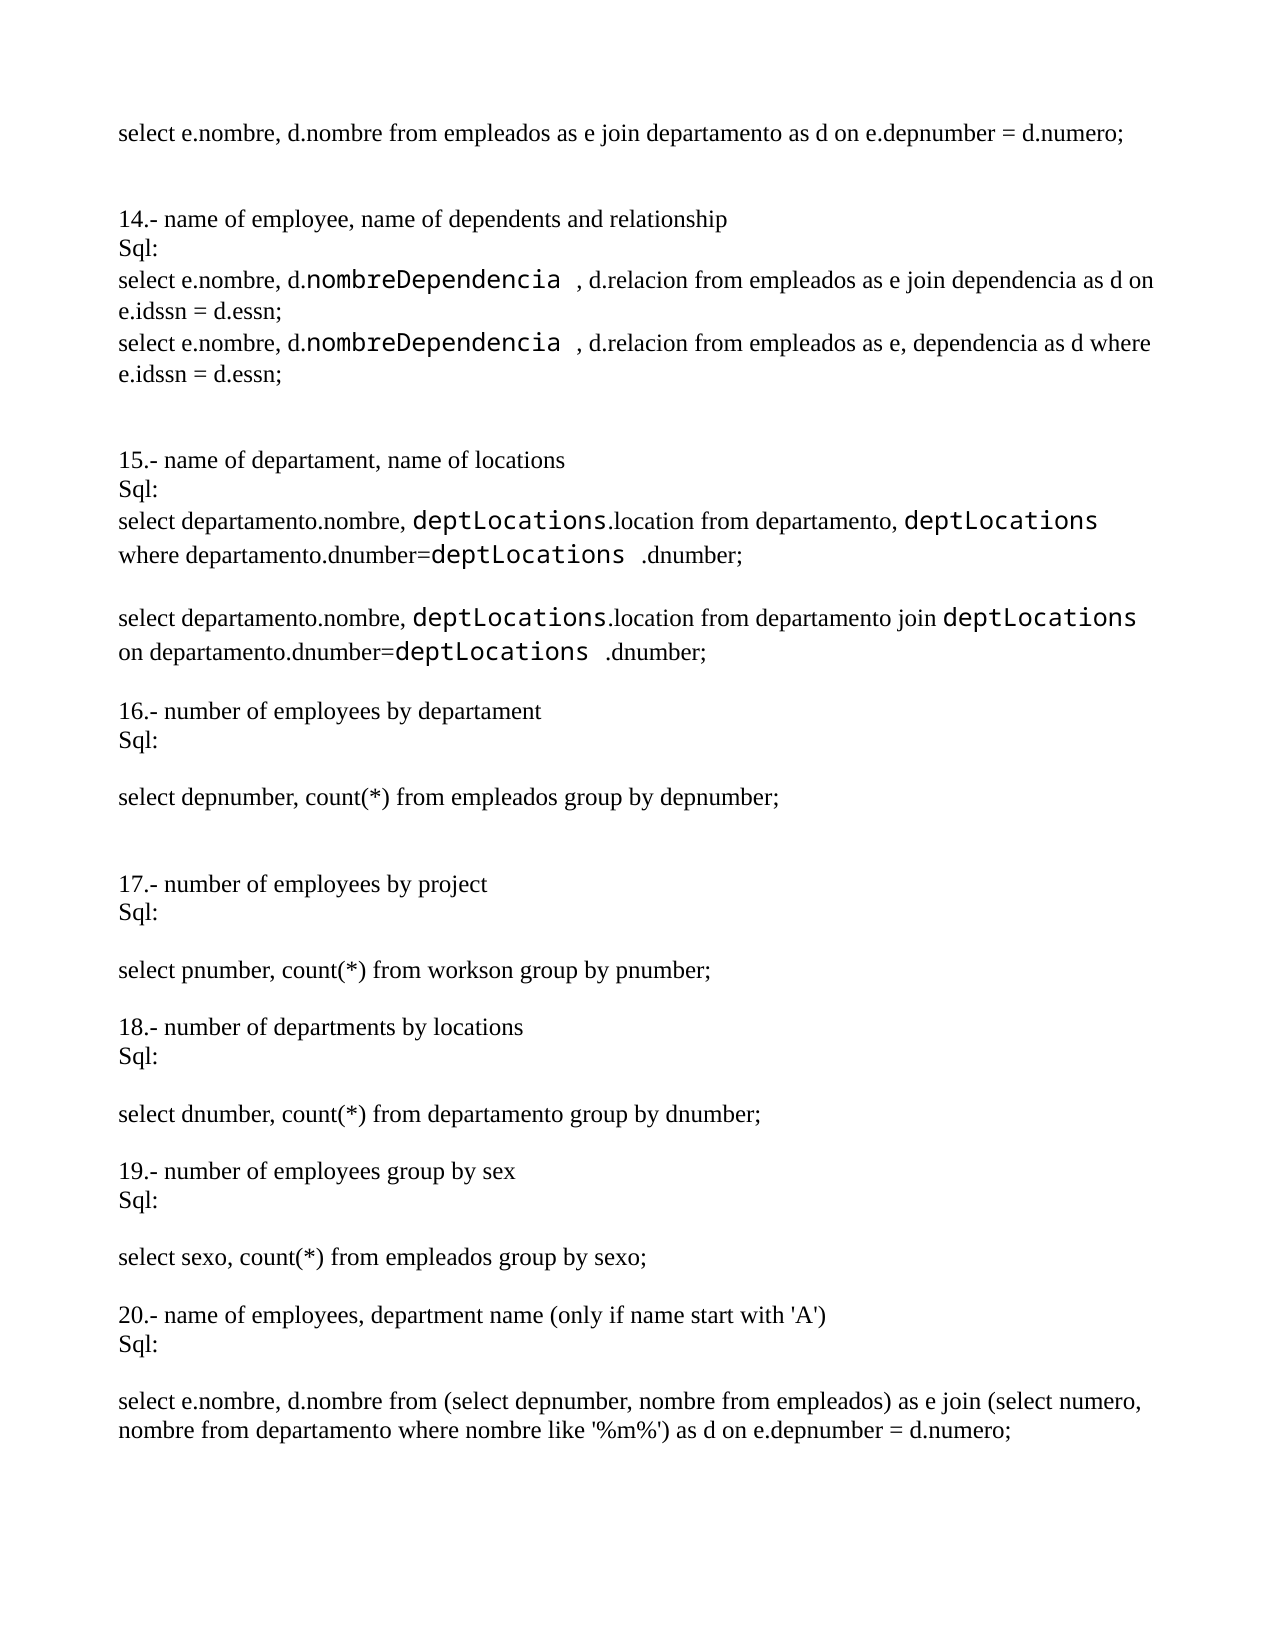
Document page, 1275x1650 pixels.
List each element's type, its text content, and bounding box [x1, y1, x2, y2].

text Sql: [118, 725, 1157, 754]
text select e.nombre, d.nombreDependencia , d.relacion from empleados as e join dependencia as d on e.idssn = d.essn; [118, 262, 1157, 325]
text select dnumber, count(*) from departamento group by dnumber; [118, 1099, 1157, 1127]
text 18.- number of departments by locations [118, 1012, 1157, 1041]
text Sql: [118, 1185, 1157, 1214]
text select e.nombre, d.nombre from (select depnumber, nombre from empleados) as e join (select numero, nombre from departamento where nombre like '%m%') as d on e.depnumber = d.numero; [118, 1386, 1157, 1444]
text 20.- name of employees, department name (only if name start with 'A') [118, 1300, 1157, 1329]
text 17.- number of employees by project [118, 869, 1157, 897]
text Sql: [118, 233, 1157, 262]
text 19.- number of employees group by sex [118, 1156, 1157, 1185]
text select e.nombre, d.nombre from empleados as e join departamento as d on e.depnumber = d.numero; [118, 118, 1157, 147]
text Sql: [118, 897, 1157, 926]
text 14.- name of employee, name of dependents and relationship [118, 204, 1157, 233]
text select pnumber, count(*) from workson group by pnumber; [118, 955, 1157, 984]
text Sql: [118, 1041, 1157, 1070]
text Sql: [118, 1329, 1157, 1357]
text 16.- number of employees by departament [118, 696, 1157, 725]
text select departamento.nombre, deptLocations.location from departamento, deptLocations where departamento.dnumber=deptLocations .dnumber; [118, 502, 1157, 571]
text select e.nombre, d.nombreDependencia , d.relacion from empleados as e, dependencia as d where e.idssn = d.essn; [118, 325, 1157, 387]
text select departamento.nombre, deptLocations.location from departamento join deptLocations on departamento.dnumber=deptLocations .dnumber; [118, 599, 1157, 667]
text select depnumber, count(*) from empleados group by depnumber; [118, 782, 1157, 811]
text 15.- name of departament, name of locations [118, 445, 1157, 474]
text select sexo, count(*) from empleados group by sexo; [118, 1242, 1157, 1271]
text Sql: [118, 474, 1157, 502]
